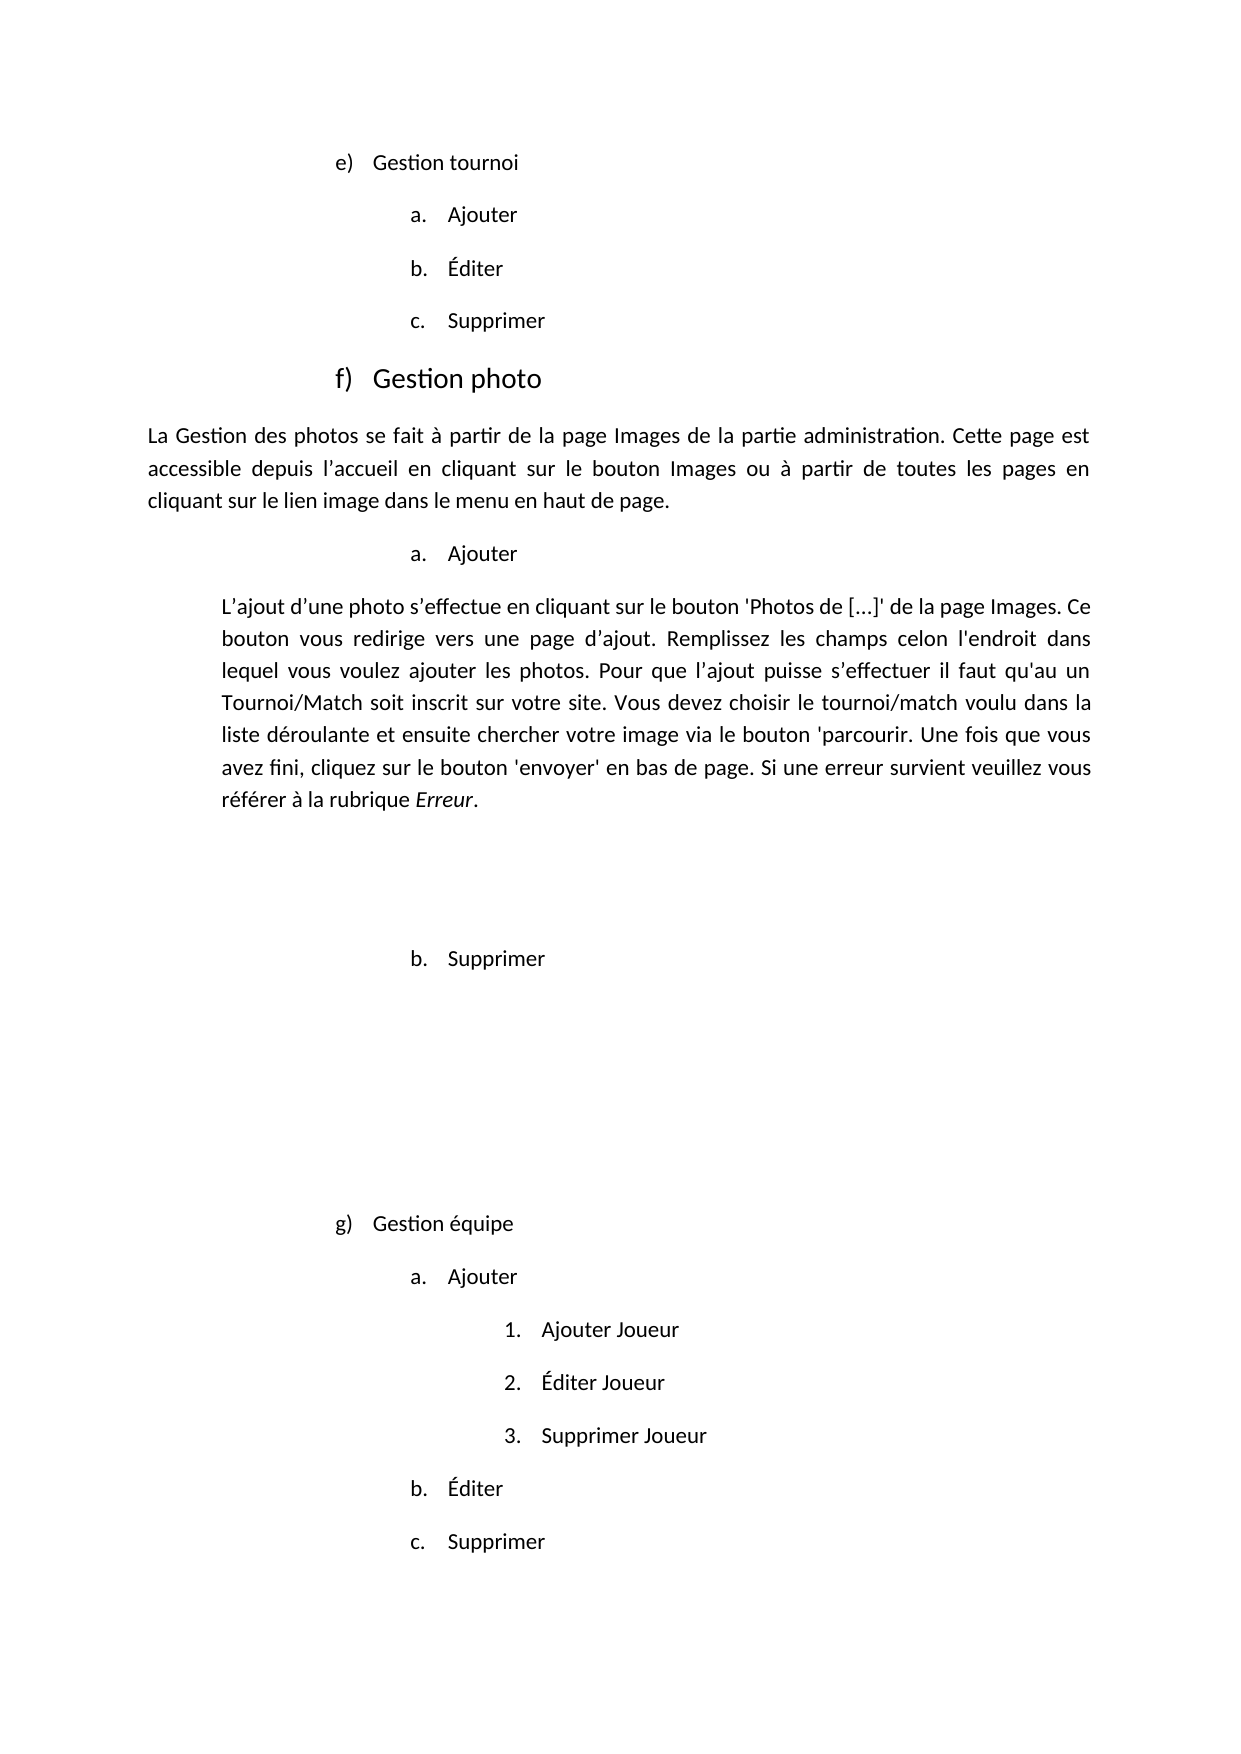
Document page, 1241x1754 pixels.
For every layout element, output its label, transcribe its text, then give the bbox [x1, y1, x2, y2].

list Éditer [410, 254, 1093, 282]
list Supprimer [410, 944, 1093, 972]
list Supprimer [410, 307, 1093, 335]
list Supprimer [410, 1527, 1093, 1555]
list Supprimer Joueur [504, 1421, 1093, 1449]
list Gestion photo [335, 360, 1093, 395]
text L’ajout d’une photo s’effectue en cliquant sur le bouton 'Photos de [...]' de la page Images. Ce bouton vous redirige vers une page d’ajout. Remplissez les champs celon l'endroit dans lequel vous voulez ajouter les photos. Pour que l’ajout puisse s’effectuer il faut qu'au un Tournoi/Match soit inscrit sur votre site. Vous devez choisir le tournoi/match voulu dans la liste déroulante et ensuite chercher votre image via le bouton 'parcourir. Une fois que vous avez fini, cliquez sur le bouton 'envoyer' en bas de page. Si une erreur survient veuillez vous référer à la rubrique Erreur. [221, 592, 1093, 813]
list Éditer [410, 1474, 1093, 1502]
list Ajouter [410, 1262, 1093, 1290]
list Éditer Joueur [504, 1368, 1093, 1396]
list Ajouter Joueur [504, 1315, 1093, 1343]
list Gestion tournoi [335, 148, 1093, 176]
list Ajouter [410, 539, 1093, 567]
list Ajouter [410, 201, 1093, 229]
text La Gestion des photos se fait à partir de la page Images de la partie administration. Cette page est accessible depuis l’accueil en cliquant sur le bouton Images ou à partir de toutes les pages en cliquant sur le lien image dans le menu en haut de page. [148, 421, 1093, 514]
list Gestion équipe [335, 1209, 1093, 1237]
